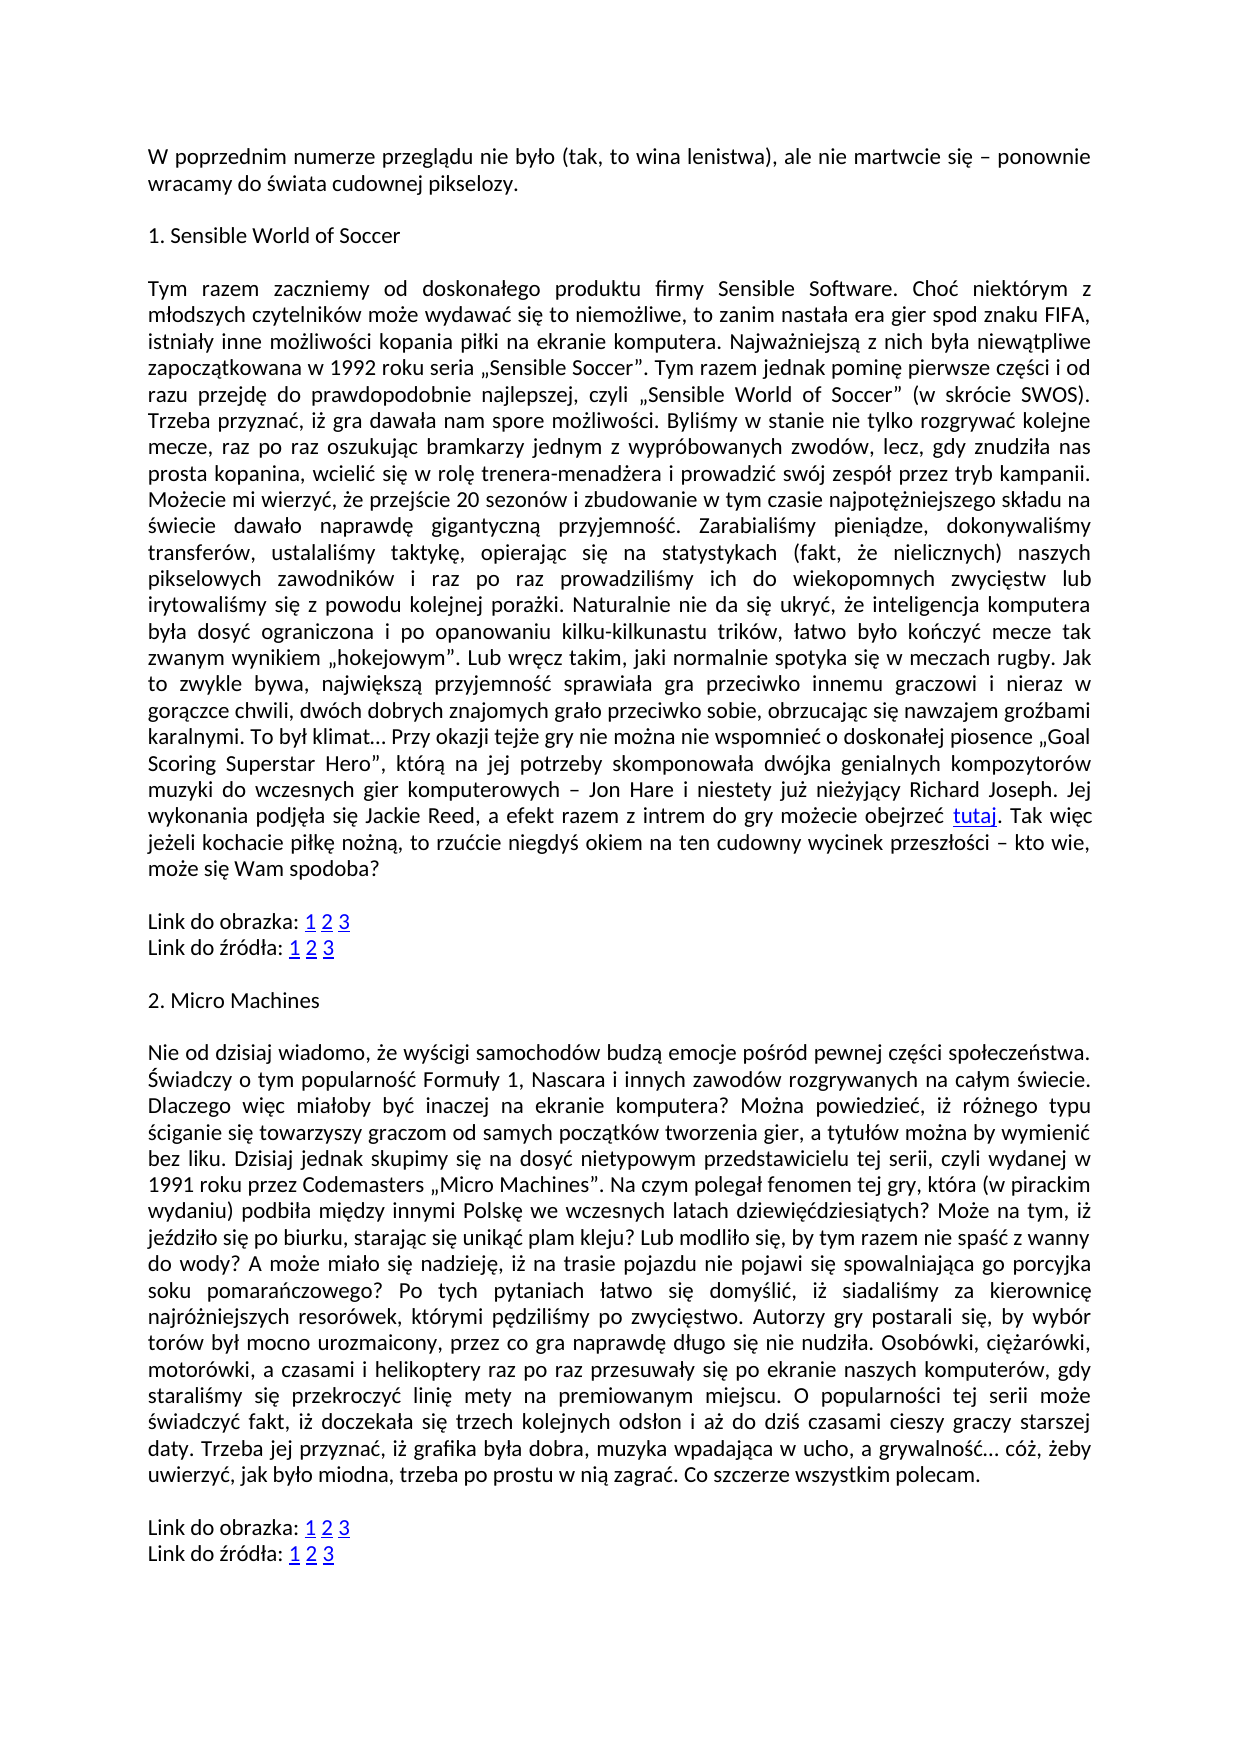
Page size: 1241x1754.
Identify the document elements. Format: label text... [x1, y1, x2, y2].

text 2. Micro Machines [148, 991, 1093, 1014]
text Link do źródła: 1 2 3 [148, 938, 1093, 961]
text Link do obrazka: 1 2 3 [148, 912, 1093, 935]
text Link do źródła: 1 2 3 [148, 1544, 1093, 1567]
text Nie od dzisiaj wiadomo, że wyścigi samochodów budzą emocje pośród pewnej części społeczeństwa. Świadczy o tym popularność Formuły 1, Nascara i innych zawodów rozgrywanych na całym świecie. Dlaczego więc miałoby być inaczej na ekranie komputera? Można powiedzieć, iż różnego typu ściganie się towarzyszy graczom od samych początków tworzenia gier, a tytułów można by wymienić bez liku. Dzisiaj jednak skupimy się na dosyć nietypowym przedstawicielu tej serii, czyli wydanej w 1991 roku przez Codemasters „Micro Machines”. Na czym polegał fenomen tej gry, która (w pirackim wydaniu) podbiła między innymi Polskę we wczesnych latach dziewięćdziesiątych? Może na tym, iż jeździło się po biurku, starając się unikąć plam kleju? Lub modliło się, by tym razem nie spaść z wanny do wody? A może miało się nadzieję, iż na trasie pojazdu nie pojawi się spowalniająca go porcyjka soku pomarańczowego? Po tych pytaniach łatwo się domyślić, iż siadaliśmy za kierownicę najróżniejszych resorówek, którymi pędziliśmy po zwycięstwo. Autorzy gry postarali się, by wybór torów był mocno urozmaicony, przez co gra naprawdę długo się nie nudziła. Osobówki, ciężarówki, motorówki, a czasami i helikoptery raz po raz przesuwały się po ekranie naszych komputerów, gdy staraliśmy się przekroczyć linię mety na premiowanym miejscu. O popularności tej serii może świadczyć fakt, iż doczekała się trzech kolejnych odsłon i aż do dziś czasami cieszy graczy starszej daty. Trzeba jej przyznać, iż grafika była dobra, muzyka wpadająca w ucho, a grywalność… cóż, żeby uwierzyć, jak było miodna, trzeba po prostu w nią zagrać. Co szczerze wszystkim polecam. [148, 1044, 1093, 1488]
text W poprzednim numerze przeglądu nie było (tak, to wina lenistwa), ale nie martwcie się – ponownie wracamy do świata cudownej pikselozy. [148, 148, 1093, 197]
text Link do obrazka: 1 2 3 [148, 1518, 1093, 1541]
text 1. Sensible World of Soccer [148, 227, 1093, 249]
text Tym razem zaczniemy od doskonałego produktu firmy Sensible Software. Choć niektórym z młodszych czytelników może wydawać się to niemożliwe, to zanim nastała era gier spod znaku FIFA, istniały inne możliwości kopania piłki na ekranie komputera. Najważniejszą z nich była niewątpliwe zapoczątkowana w 1992 roku seria „Sensible Soccer”. Tym razem jednak pominę pierwsze części i od razu przejdę do prawdopodobnie najlepszej, czyli „Sensible World of Soccer” (w skrócie SWOS). Trzeba przyznać, iż gra dawała nam spore możliwości. Byliśmy w stanie nie tylko rozgrywać kolejne mecze, raz po raz oszukując bramkarzy jednym z wypróbowanych zwodów, lecz, gdy znudziła nas prosta kopanina, wcielić się w rolę trenera-menadżera i prowadzić swój zespół przez tryb kampanii. Możecie mi wierzyć, że przejście 20 sezonów i zbudowanie w tym czasie najpotężniejszego składu na świecie dawało naprawdę gigantyczną przyjemność. Zarabialiśmy pieniądze, dokonywaliśmy transferów, ustalaliśmy taktykę, opierając się na statystykach (fakt, że nielicznych) naszych pikselowych zawodników i raz po raz prowadziliśmy ich do wiekopomnych zwycięstw lub irytowaliśmy się z powodu kolejnej porażki. Naturalnie nie da się ukryć, że inteligencja komputera była dosyć ograniczona i po opanowaniu kilku-kilkunastu trików, łatwo było kończyć mecze tak zwanym wynikiem „hokejowym”. Lub wręcz takim, jaki normalnie spotyka się w meczach rugby. Jak to zwykle bywa, największą przyjemność sprawiała gra przeciwko innemu graczowi i nieraz w gorączce chwili, dwóch dobrych znajomych grało przeciwko sobie, obrzucając się nawzajem groźbami karalnymi. To był klimat… Przy okazji tejże gry nie można nie wspomnieć o doskonałej piosence „Goal Scoring Superstar Hero”, którą na jej potrzeby skomponowała dwójka genialnych kompozytorów muzyki do wczesnych gier komputerowych – Jon Hare i niestety już nieżyjący Richard Joseph. Jej wykonania podjęła się Jackie Reed, a efekt razem z intrem do gry możecie obejrzeć tutaj. Tak więc jeżeli kochacie piłkę nożną, to rzućcie niegdyś okiem na ten cudowny wycinek przeszłości – kto wie, może się Wam spodoba? [148, 279, 1093, 882]
